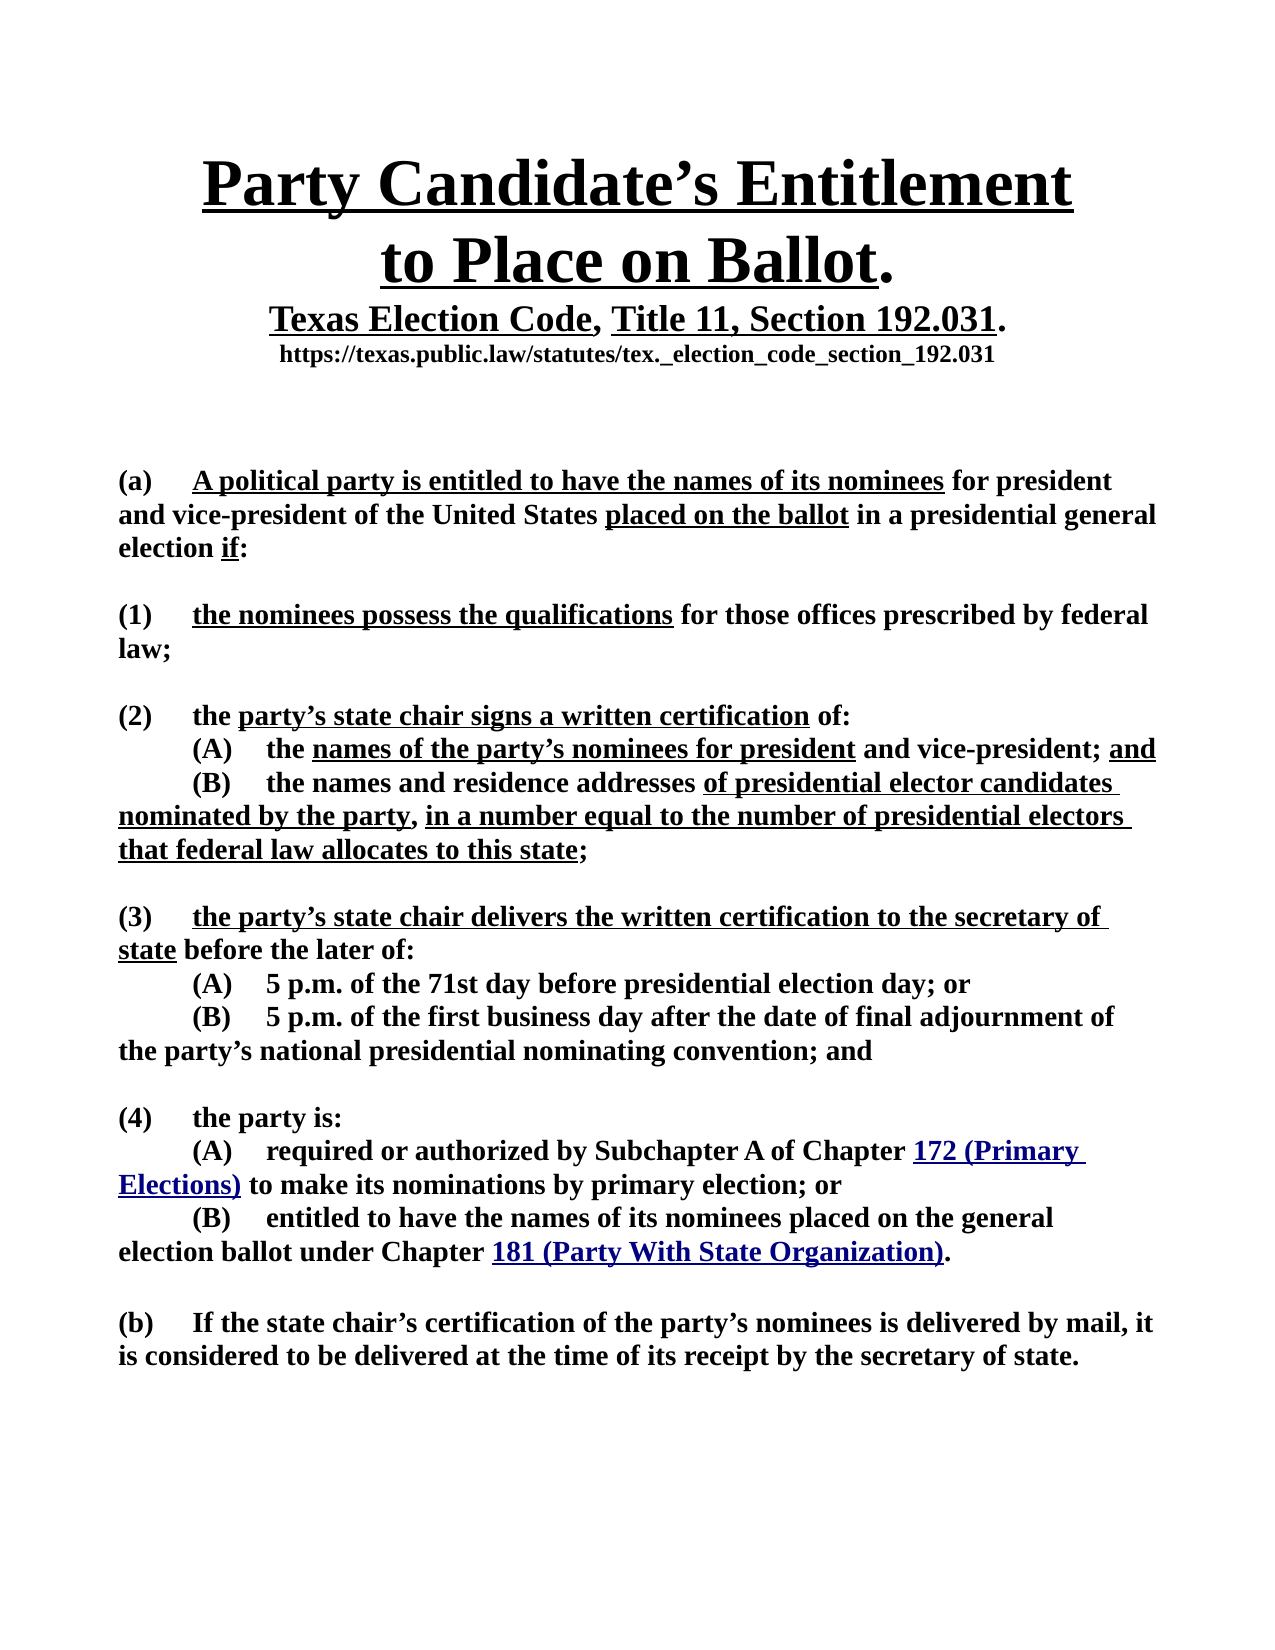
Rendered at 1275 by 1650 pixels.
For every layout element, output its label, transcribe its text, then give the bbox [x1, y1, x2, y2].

subtitle (3) the party’s state chair delivers the written certification to the secretary of state before the later of: (A) 5 p.m. of the 71st day before presidential election day; or (B) 5 p.m. of the first business day after the date of final adjournment of the party’s national presidential nominating convention; and [118, 899, 1157, 1066]
subtitle (2) the party’s state chair signs a written certification of: (A) the names of the party’s nominees for president and vice-president; and (B) the names and residence addresses of presidential elector candidates nominated by the party, in a number equal to the number of presidential electors that federal law allocates to this state; [118, 698, 1157, 865]
subtitle Party Candidate’s Entitlement to Place on Ballot. Texas Election Code, Title 11, Section 192.031. https://texas.public.law/statutes/tex._election_code_section_192.031 [118, 143, 1157, 426]
subtitle (b) If the state chair’s certification of the party’s nominees is delivered by mail, it is considered to be delivered at the time of its receipt by the secretary of state. [118, 1305, 1157, 1372]
subtitle (a) A political party is entitled to have the names of its nominees for president and vice-president of the United States placed on the ballot in a presidential general election if: [118, 463, 1157, 564]
subtitle (4) the party is: (A) required or authorized by Subchapter A of Chapter 172 (Primary Elections) to make its nominations by primary election; or (B) entitled to have the names of its nominees placed on the general election ballot under Chapter 181 (Party With State Organization). [118, 1100, 1157, 1267]
subtitle (1) the nominees possess the qualifications for those offices prescribed by federal law; [118, 597, 1157, 664]
